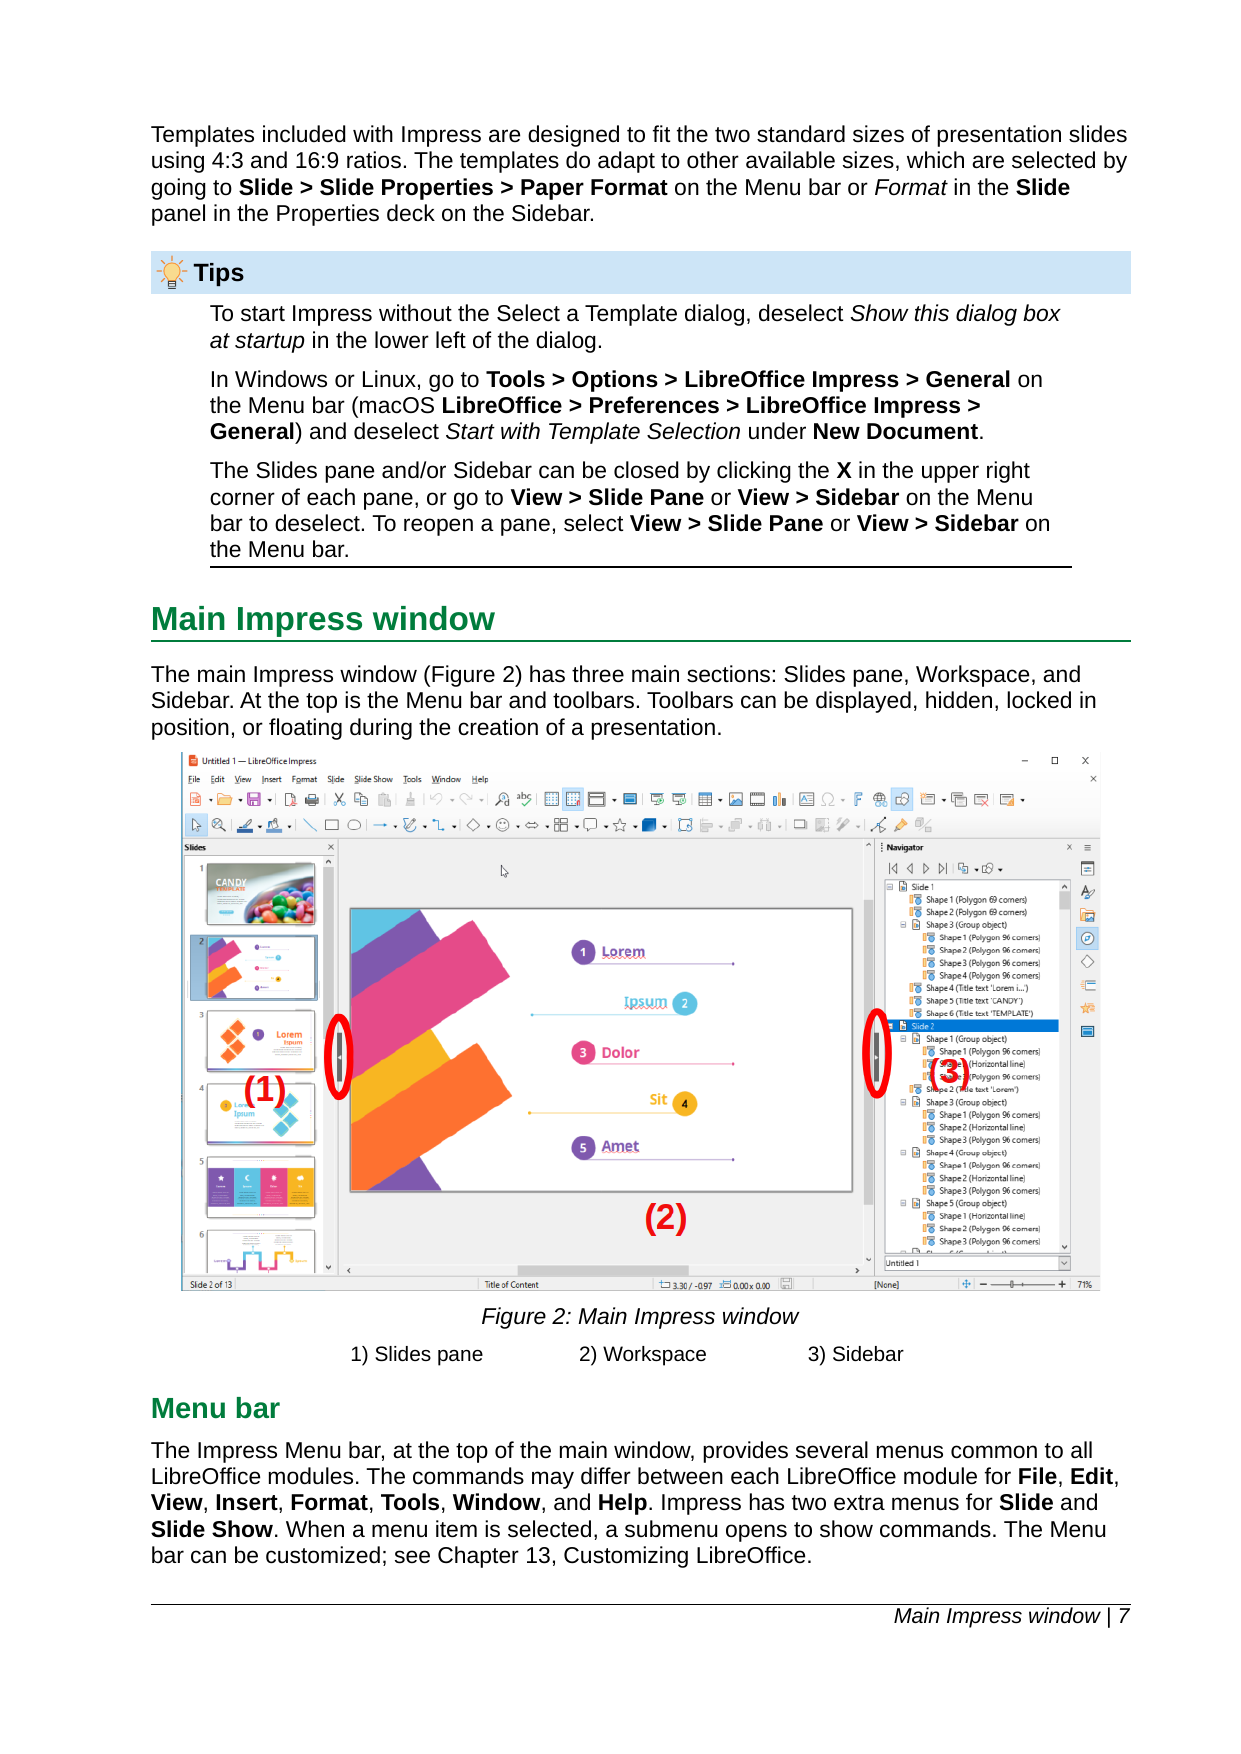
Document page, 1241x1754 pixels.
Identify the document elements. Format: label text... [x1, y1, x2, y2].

text The Impress Menu bar, at the top of the main window, provides several menus common to all LibreOffice modules. The commands may differ between each LibreOffice module for File, Edit, View, Insert, Format, Tools, Window, and Help. Impress has two extra menus for Slide and Slide Show. When a menu item is selected, a submenu opens to show commands. The Menu bar can be customized; see Chapter 13, Customizing LibreOffice. [151, 1437, 1131, 1568]
text Figure 2: Main Impress window [181, 1303, 1100, 1329]
subtitle Main Impress window [151, 599, 1131, 640]
picture [181, 752, 1101, 1291]
subtitle Tips [151, 251, 1131, 294]
table_header Sidebar [755, 1342, 984, 1366]
text The main Impress window (Figure 2) has three main sections: Slides pane, Workspace, and Sidebar. At the top is the Menu bar and toolbars. Toolbars can be displayed, hidden, locked in position, or floating during the creation of a presentation. [151, 661, 1131, 740]
subtitle Menu bar [151, 1391, 1131, 1424]
text In Windows or Linux, go to Tools > Options > LibreOffice Impress > General on the Menu bar (macOS LibreOffice > Preferences > LibreOffice Impress > General) and deselect Start with Template Selection under New Document. [209, 366, 1072, 445]
text To start Impress without the Select a Template dialog, deselect Show this dialog box at startup in the lower left of the dialog. [209, 300, 1072, 353]
table_header Workspace [526, 1342, 755, 1366]
table_header Slides pane [298, 1342, 526, 1366]
text The Slides pane and/or Sidebar can be closed by clicking the X in the upper right corner of each pane, or go to View > Slide Pane or View > Sidebar on the Menu bar to deselect. To reopen a pane, select View > Slide Pane or View > Sidebar on the Menu bar. [209, 457, 1072, 568]
text Templates included with Impress are designed to fit the two standard sizes of presentation slides using 4:3 and 16:9 ratios. The templates do adapt to other available sizes, which are selected by going to Slide > Slide Properties > Paper Format on the Menu bar or Format in the Slide panel in the Properties deck on the Sidebar. [151, 121, 1131, 226]
